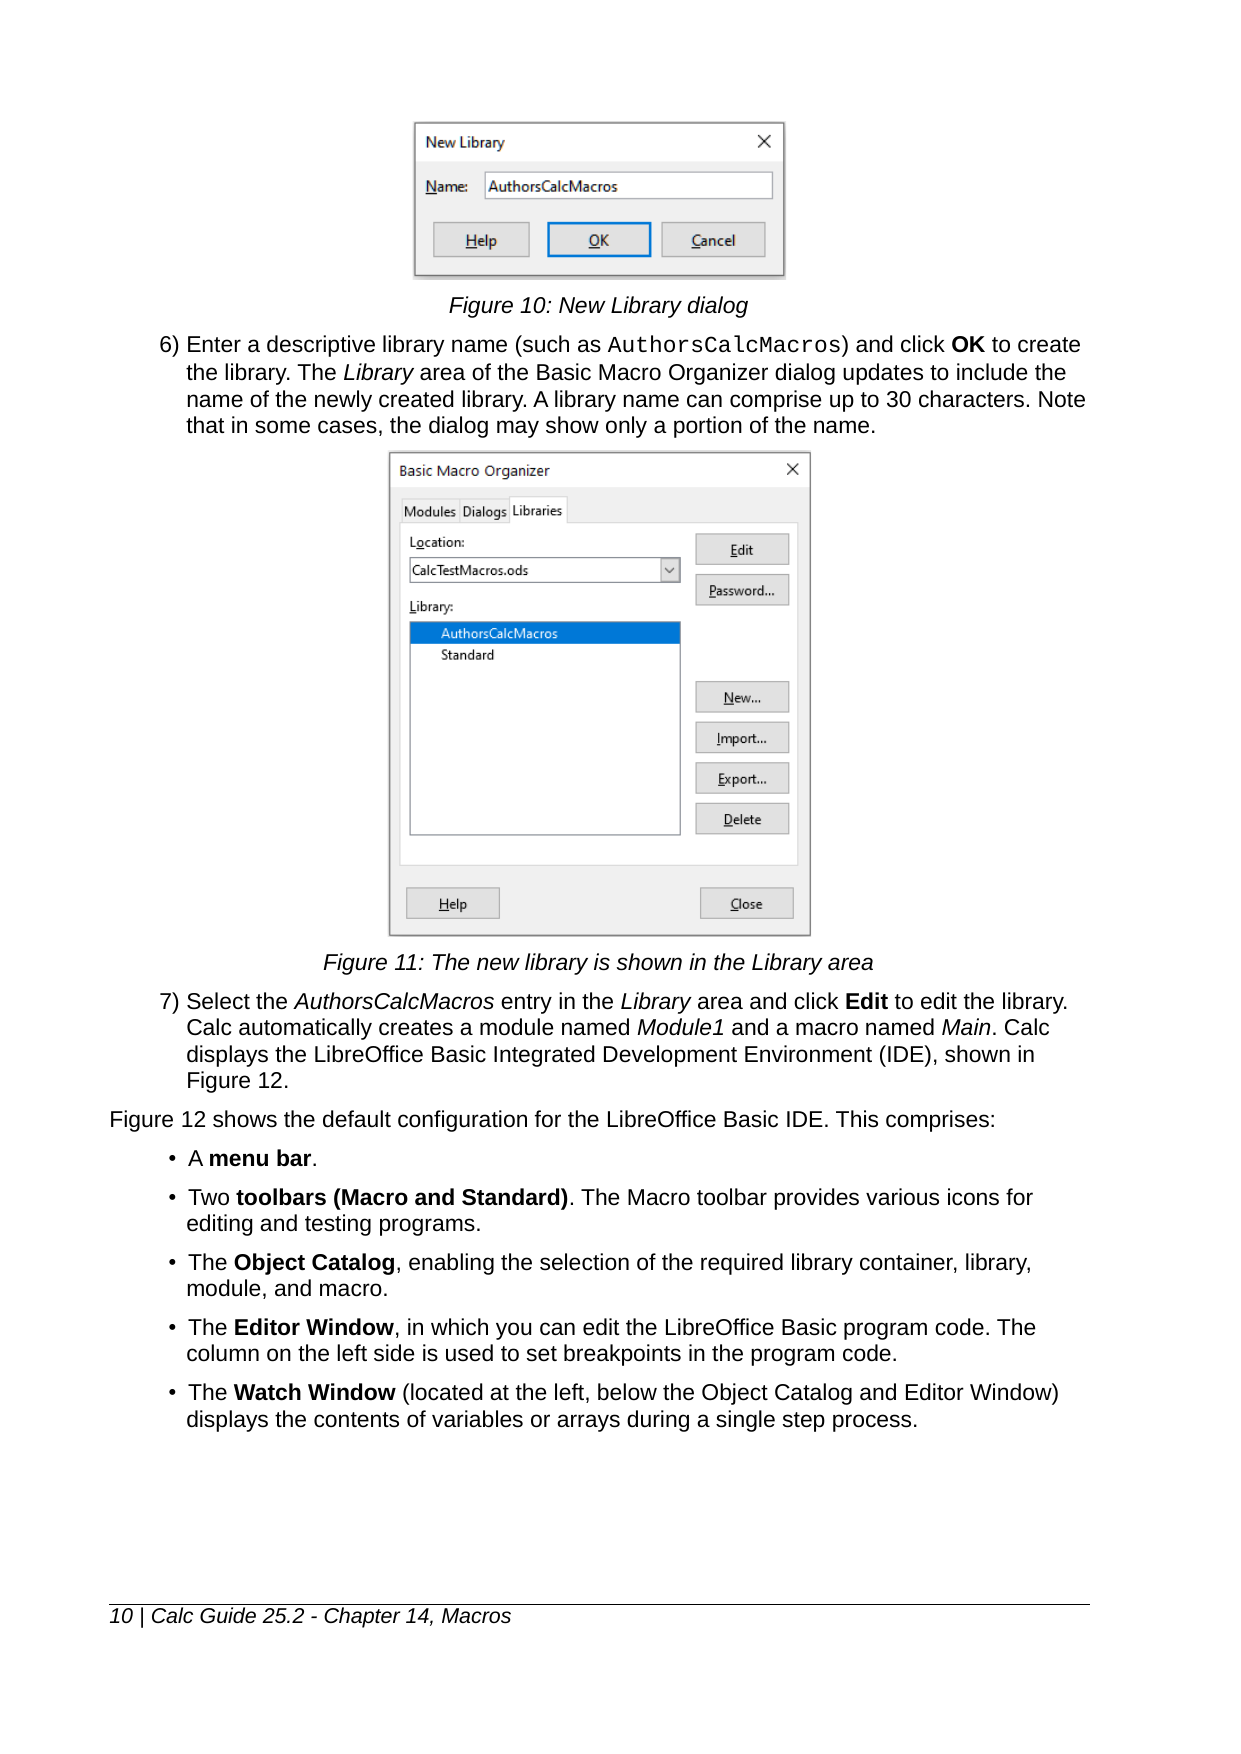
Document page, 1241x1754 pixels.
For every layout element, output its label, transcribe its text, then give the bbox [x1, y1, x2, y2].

list Figure 12 shows the default configuration for the LibreOffice Basic IDE. This comprises: [109, 1106, 1090, 1132]
picture [387, 450, 812, 937]
list The Editor Window, in which you can edit the LibreOffice Basic program code. The column on the left side is used to set breakpoints in the program code. [168, 1314, 1090, 1367]
list The Object Catalog, enabling the selection of the required library container, library, module, and macro. [168, 1249, 1090, 1302]
list The Watch Window (located at the left, below the Object Catalog and Editor Window) displays the contents of variables or arrays during a single step process. [168, 1379, 1090, 1432]
text Figure 11: The new library is shown in the Library area [109, 949, 1090, 976]
text Figure 10: New Library dialog [109, 292, 1090, 318]
list Two toolbars (Macro and Standard). The Macro toolbar provides various icons for editing and testing programs. [168, 1184, 1090, 1236]
list Enter a descriptive library name (such as AuthorsCalcMacros) and click OK to create the library. The Library area of the Basic Macro Organizer dialog updates to include the name of the newly created library. A library name can comprise up to 30 characters. Note that in some cases, the dialog may show only a portion of the name. [186, 331, 1090, 438]
picture [412, 121, 787, 280]
list Select the AuthorsCalcMacros entry in the Library area and click Edit to edit the library. Calc automatically creates a module named Module1 and a macro named Main. Calc displays the LibreOffice Basic Integrated Development Environment (IDE), shown in Figure 12. [186, 988, 1090, 1093]
list A menu bar. [168, 1145, 1090, 1171]
